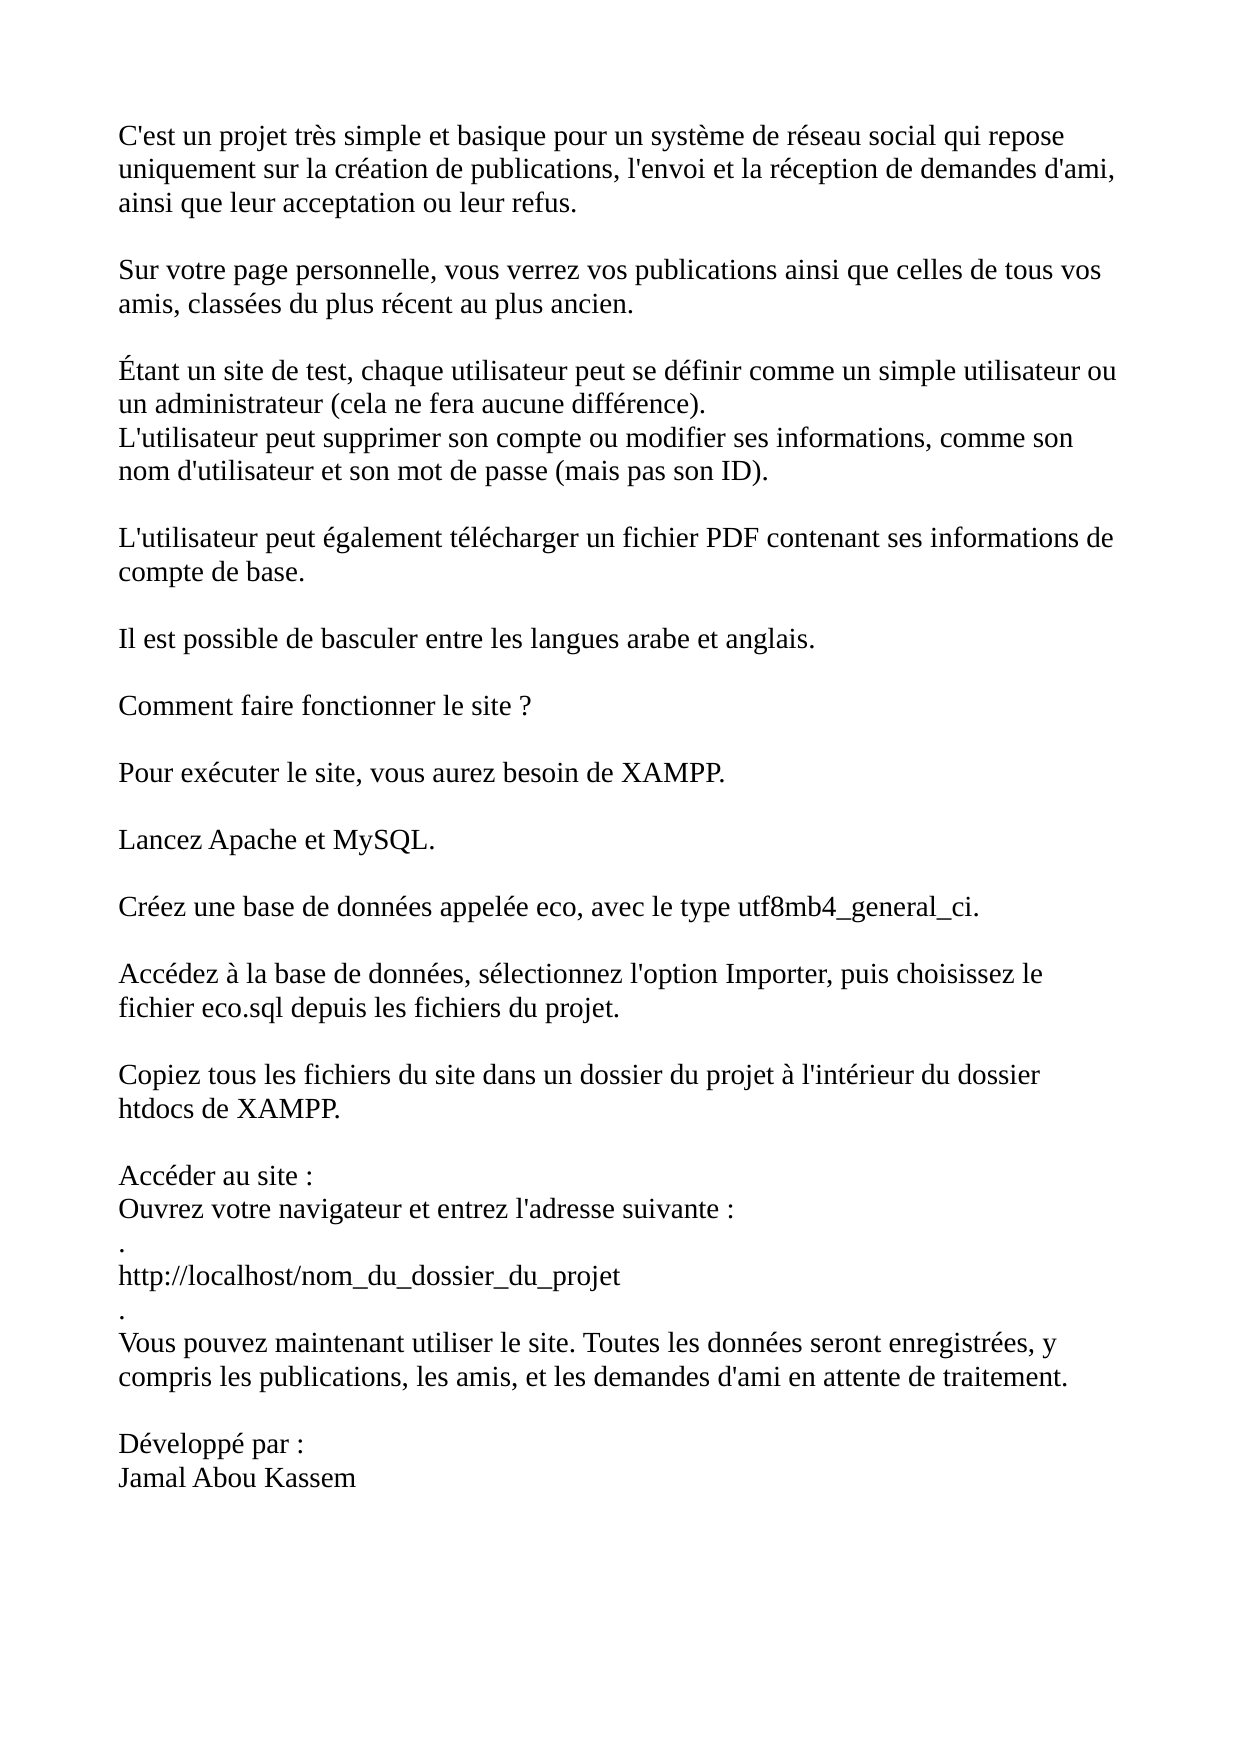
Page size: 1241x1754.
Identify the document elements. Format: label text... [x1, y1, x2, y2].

text Créez une base de données appelée eco, avec le type utf8mb4_general_ci. [118, 889, 1122, 923]
text Jamal Abou Kassem [118, 1460, 1122, 1493]
text Pour exécuter le site, vous aurez besoin de XAMPP. [118, 755, 1122, 789]
text Accéder au site : [118, 1158, 1122, 1191]
text http://localhost/nom_du_dossier_du_projet [118, 1258, 1122, 1292]
text Étant un site de test, chaque utilisateur peut se définir comme un simple utilisateur ou un administrateur (cela ne fera aucune différence). [118, 353, 1122, 420]
text C'est un projet très simple et basique pour un système de réseau social qui repose uniquement sur la création de publications, l'envoi et la réception de demandes d'ami, ainsi que leur acceptation ou leur refus. [118, 118, 1122, 252]
text Sur votre page personnelle, vous verrez vos publications ainsi que celles de tous vos amis, classées du plus récent au plus ancien. [118, 252, 1122, 319]
text L'utilisateur peut également télécharger un fichier PDF contenant ses informations de compte de base. [118, 521, 1122, 588]
text . [118, 1292, 1122, 1326]
text Vous pouvez maintenant utiliser le site. Toutes les données seront enregistrées, y compris les publications, les amis, et les demandes d'ami en attente de traitement. [118, 1326, 1122, 1393]
text Lancez Apache et MySQL. [118, 822, 1122, 856]
text L'utilisateur peut supprimer son compte ou modifier ses informations, comme son nom d'utilisateur et son mot de passe (mais pas son ID). [118, 420, 1122, 487]
text Il est possible de basculer entre les langues arabe et anglais. [118, 621, 1122, 655]
text Accédez à la base de données, sélectionnez l'option Importer, puis choisissez le fichier eco.sql depuis les fichiers du projet. [118, 957, 1122, 1024]
text Comment faire fonctionner le site ? [118, 688, 1122, 722]
text . [118, 1225, 1122, 1258]
text Copiez tous les fichiers du site dans un dossier du projet à l'intérieur du dossier htdocs de XAMPP. [118, 1057, 1122, 1124]
text Ouvrez votre navigateur et entrez l'adresse suivante : [118, 1191, 1122, 1225]
text Développé par : [118, 1426, 1122, 1460]
